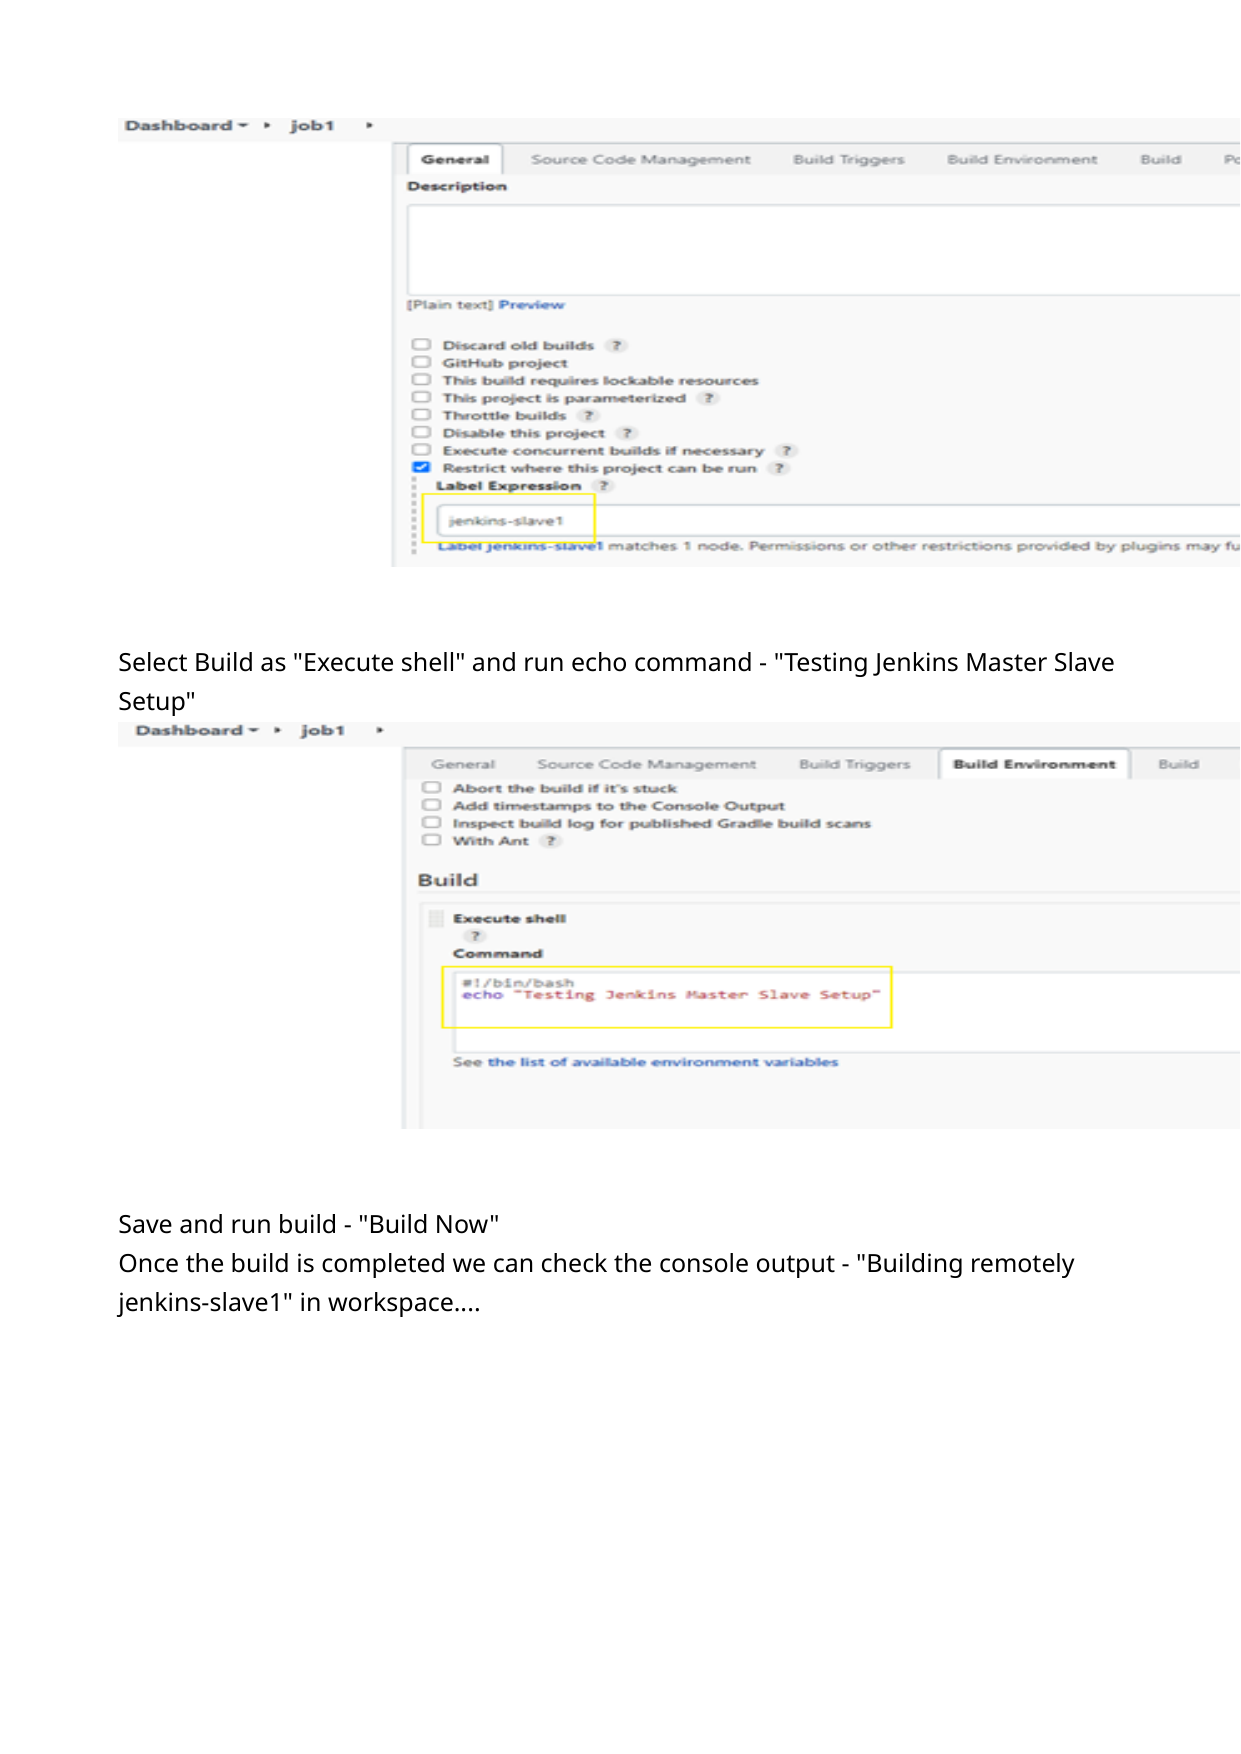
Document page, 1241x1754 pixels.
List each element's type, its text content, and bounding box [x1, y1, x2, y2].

picture [118, 118, 1241, 567]
text Once the build is completed we can check the console output - "Building remotely jenkins-slave1" in workspace.... [118, 1246, 1122, 1319]
text Select Build as "Execute shell" and run echo command - "Testing Jenkins Master Slave Setup" [118, 644, 1122, 718]
picture [118, 722, 1241, 1129]
text Save and run build - "Build Now" [118, 1207, 1122, 1241]
